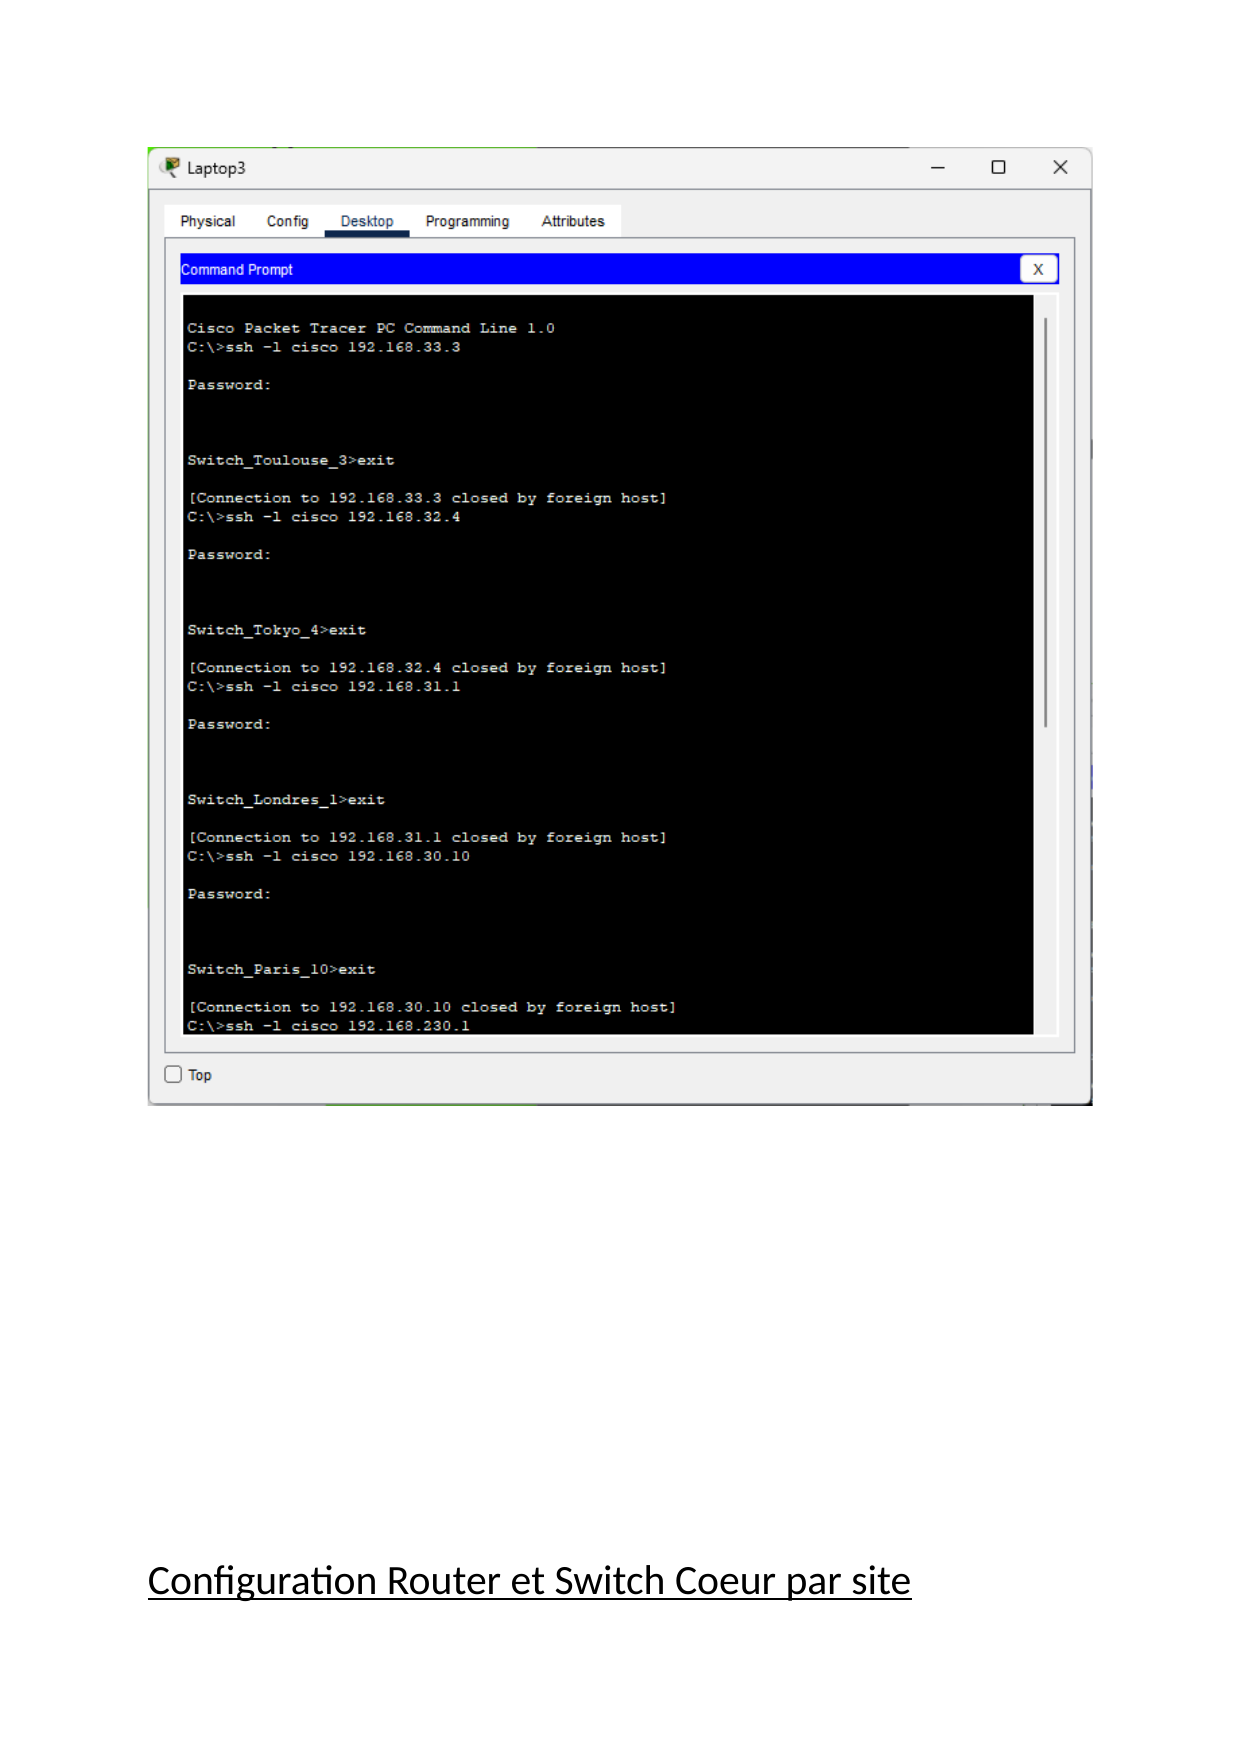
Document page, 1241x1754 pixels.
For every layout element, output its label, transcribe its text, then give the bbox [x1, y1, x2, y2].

text Configuration Router et Switch Coeur par site [148, 1554, 1093, 1605]
picture [147, 147, 1093, 1106]
